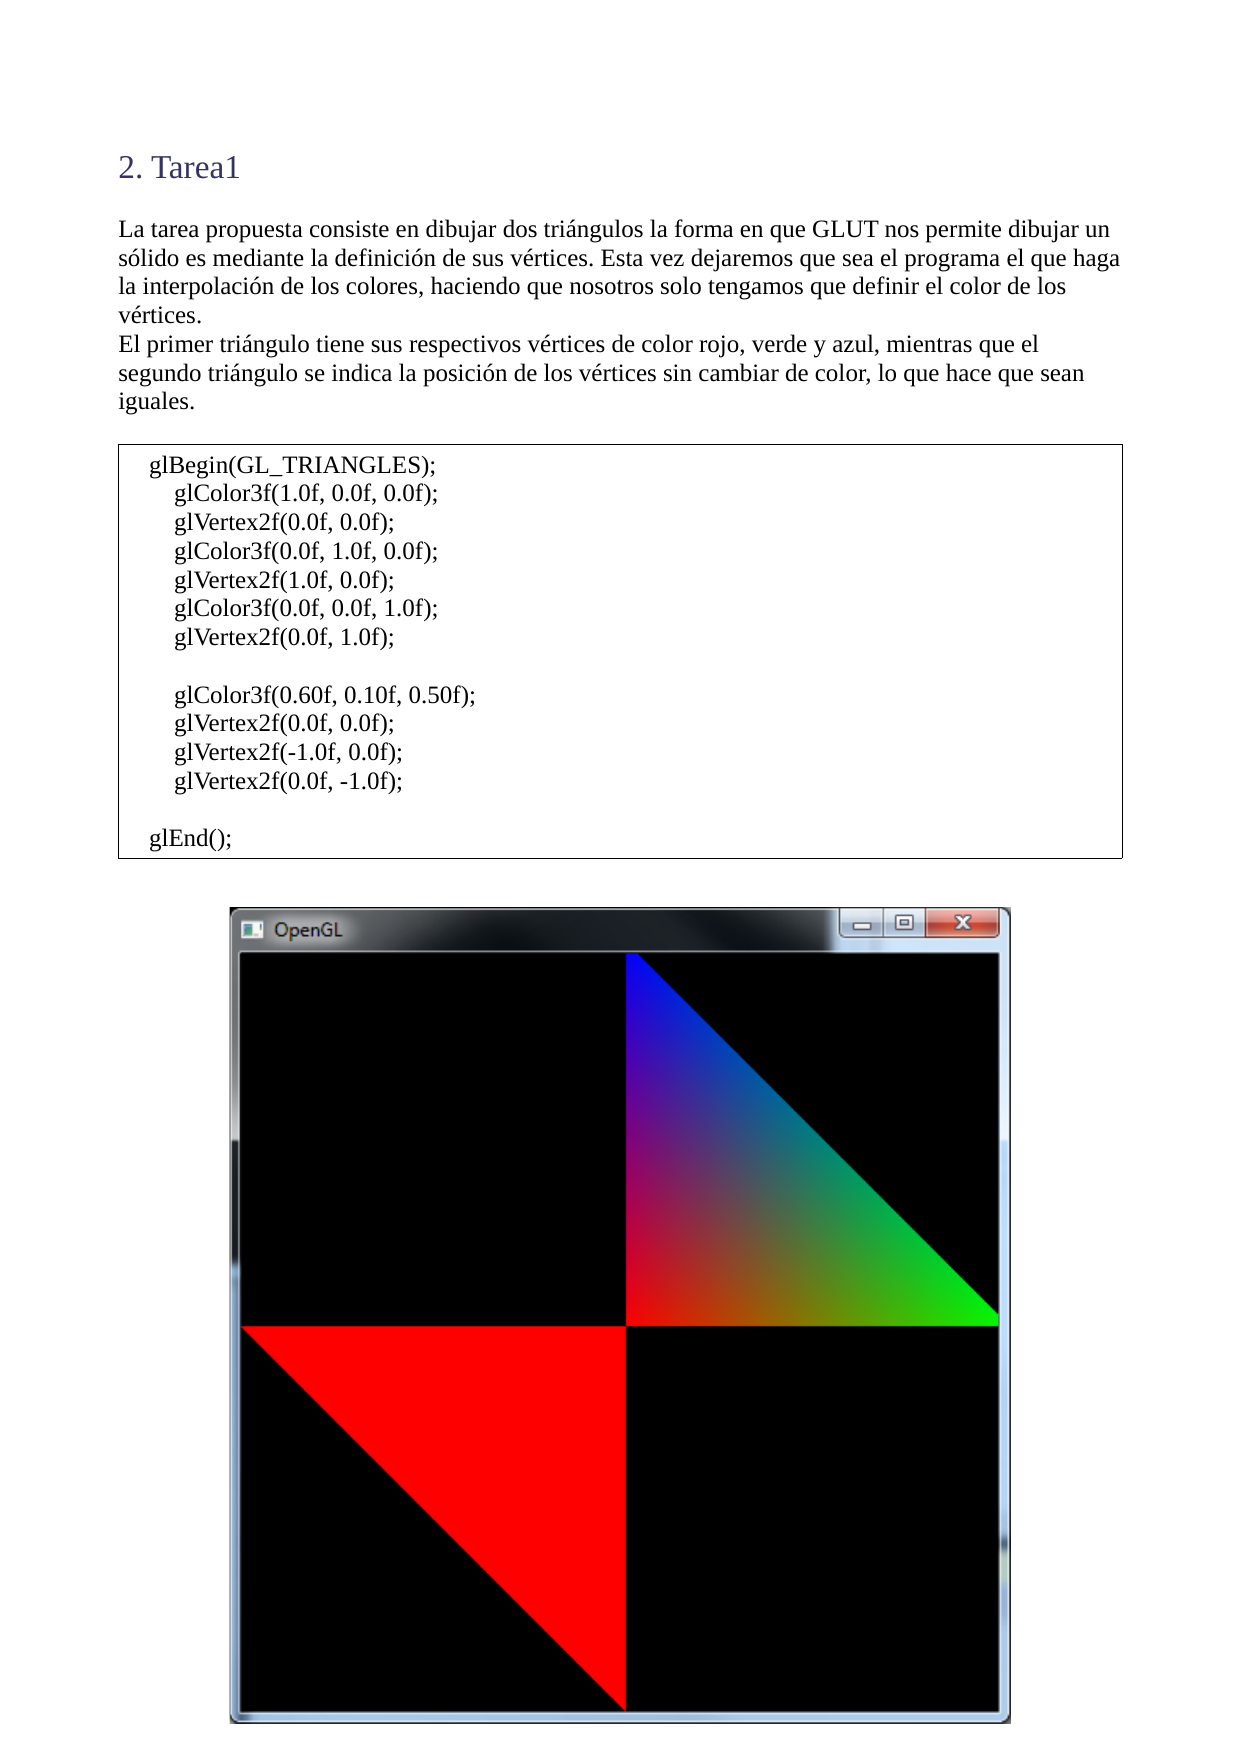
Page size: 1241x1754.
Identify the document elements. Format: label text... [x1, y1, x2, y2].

table_header glBegin(GL_TRIANGLES); glColor3f(1.0f, 0.0f, 0.0f); glVertex2f(0.0f, 0.0f); glColor3f(0.0f, 1.0f, 0.0f); glVertex2f(1.0f, 0.0f); glColor3f(0.0f, 0.0f, 1.0f); glVertex2f(0.0f, 1.0f); glColor3f(0.60f, 0.10f, 0.50f); glVertex2f(0.0f, 0.0f); glVertex2f(-1.0f, 0.0f); glVertex2f(0.0f, -1.0f); glEnd(); [119, 445, 1122, 858]
text 2. Tarea1 [118, 147, 1122, 185]
text La tarea propuesta consiste en dibujar dos triángulos la forma en que GLUT nos permite dibujar un sólido es mediante la definición de sus vértices. Esta vez dejaremos que sea el programa el que haga la interpolación de los colores, haciendo que nosotros solo tengamos que definir el color de los vértices. [118, 214, 1122, 329]
picture [229, 907, 1011, 1724]
text El primer triángulo tiene sus respectivos vértices de color rojo, verde y azul, mientras que el segundo triángulo se indica la posición de los vértices sin cambiar de color, lo que hace que sean iguales. [118, 329, 1122, 415]
